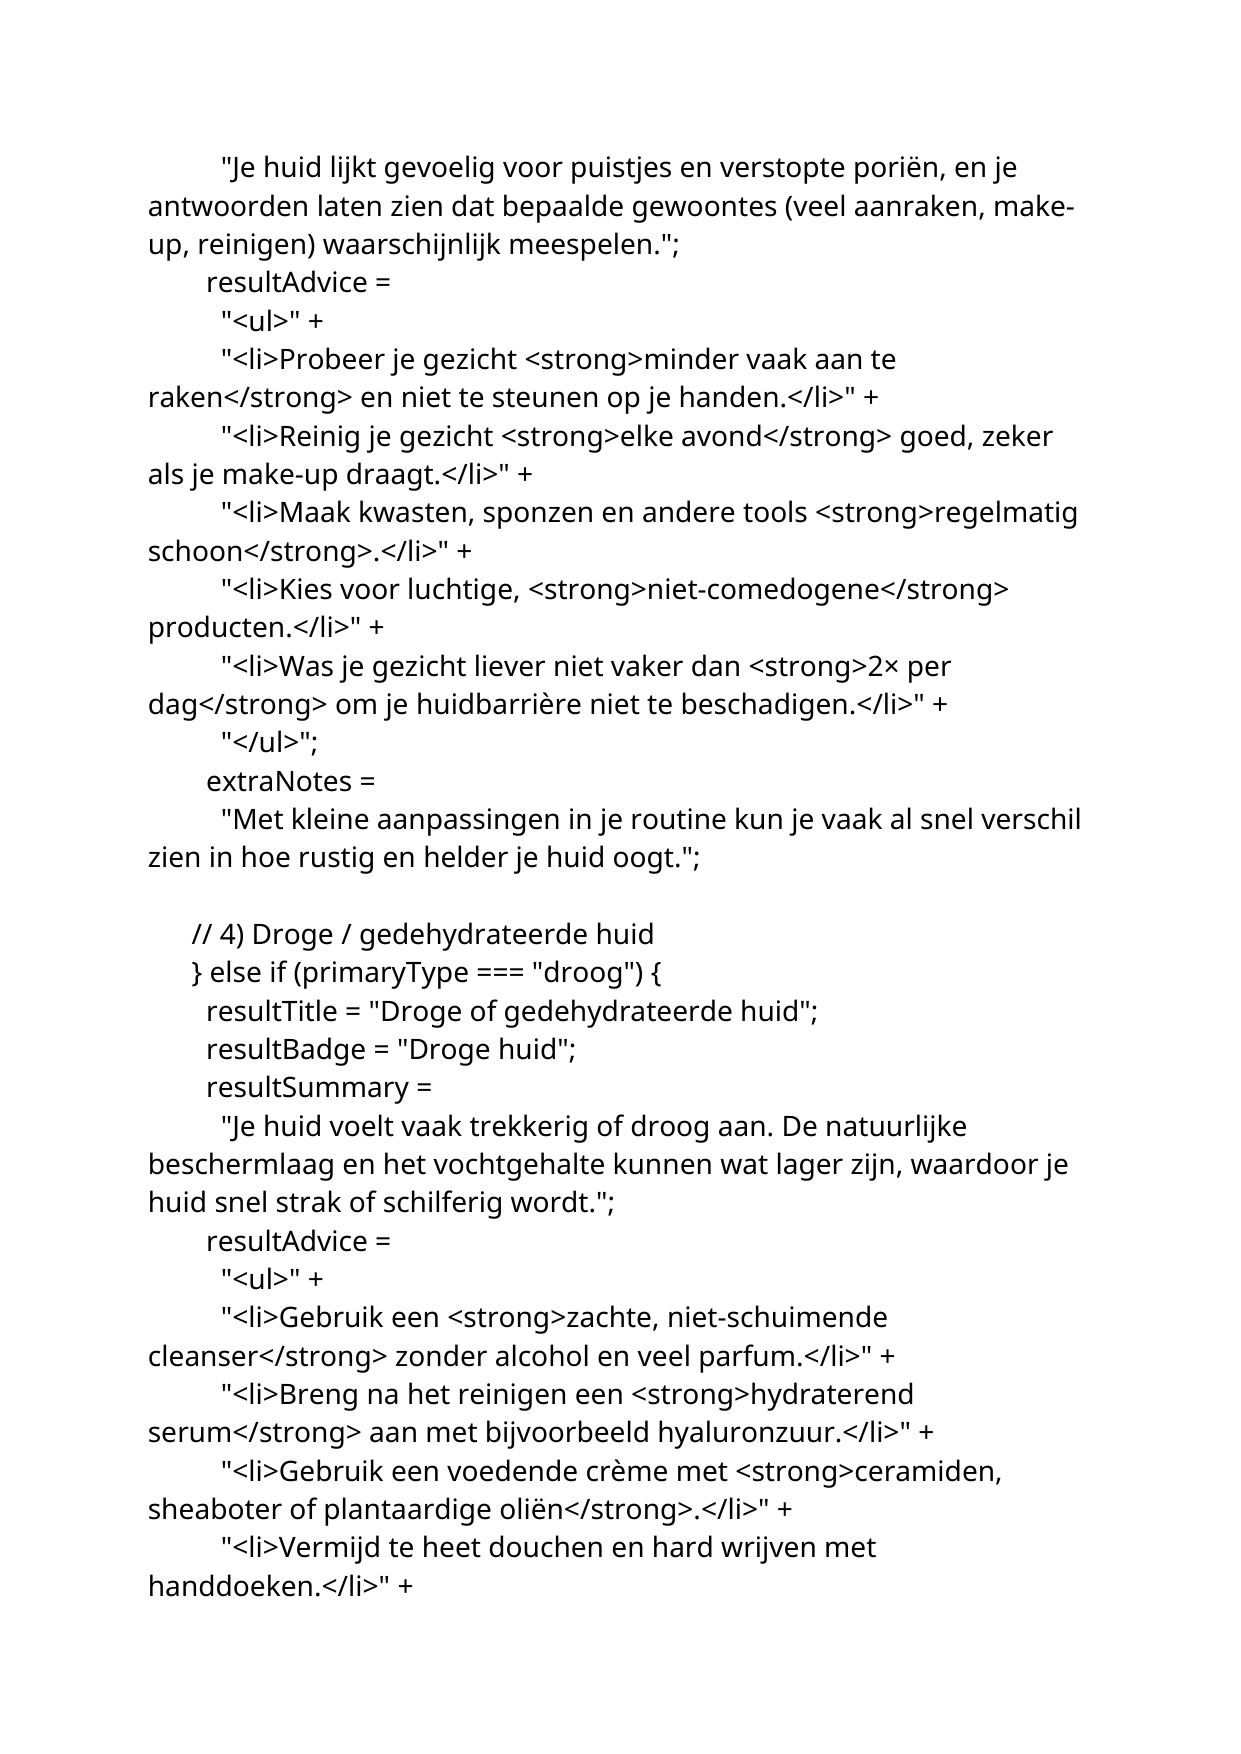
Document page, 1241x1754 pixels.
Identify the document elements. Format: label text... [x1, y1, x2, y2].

text "<li>Reinig je gezicht <strong>elke avond</strong> goed, zeker als je make-up draagt.</li>" + [148, 416, 1093, 493]
text resultBadge = "Droge huid"; [148, 1029, 1093, 1068]
text "<li>Kies voor luchtige, <strong>niet-comedogene</strong> producten.</li>" + [148, 569, 1093, 646]
text "<li>Gebruik een voedende crème met <strong>ceramiden, sheaboter of plantaardige oliën</strong>.</li>" + [148, 1451, 1093, 1528]
text resultAdvice = [148, 263, 1093, 301]
text "<ul>" + [148, 301, 1093, 339]
text resultTitle = "Droge of gedehydrateerde huid"; [148, 991, 1093, 1029]
text } else if (primaryType === "droog") { [148, 953, 1093, 991]
text resultAdvice = [148, 1221, 1093, 1259]
text "<li>Was je gezicht liever niet vaker dan <strong>2× per dag</strong> om je huidbarrière niet te beschadigen.</li>" + [148, 646, 1093, 723]
text "Met kleine aanpassingen in je routine kun je vaak al snel verschil zien in hoe rustig en helder je huid oogt."; [148, 799, 1093, 876]
text "Je huid voelt vaak trekkerig of droog aan. De natuurlijke beschermlaag en het vochtgehalte kunnen wat lager zijn, waardoor je huid snel strak of schilferig wordt."; [148, 1106, 1093, 1221]
text "</ul>"; [148, 723, 1093, 761]
text "<li>Gebruik een <strong>zachte, niet-schuimende cleanser</strong> zonder alcohol en veel parfum.</li>" + [148, 1298, 1093, 1374]
text "<li>Maak kwasten, sponzen en andere tools <strong>regelmatig schoon</strong>.</li>" + [148, 493, 1093, 569]
text // 4) Droge / gedehydrateerde huid [148, 914, 1093, 953]
text "Je huid lijkt gevoelig voor puistjes en verstopte poriën, en je antwoorden laten zien dat bepaalde gewoontes (veel aanraken, make-up, reinigen) waarschijnlijk meespelen."; [148, 148, 1093, 263]
text "<li>Probeer je gezicht <strong>minder vaak aan te raken</strong> en niet te steunen op je handen.</li>" + [148, 339, 1093, 416]
text extraNotes = [148, 761, 1093, 799]
text "<li>Vermijd te heet douchen en hard wrijven met handdoeken.</li>" + [148, 1528, 1093, 1604]
text resultSummary = [148, 1068, 1093, 1106]
text "<ul>" + [148, 1259, 1093, 1298]
text "<li>Breng na het reinigen een <strong>hydraterend serum</strong> aan met bijvoorbeeld hyaluronzuur.</li>" + [148, 1374, 1093, 1451]
